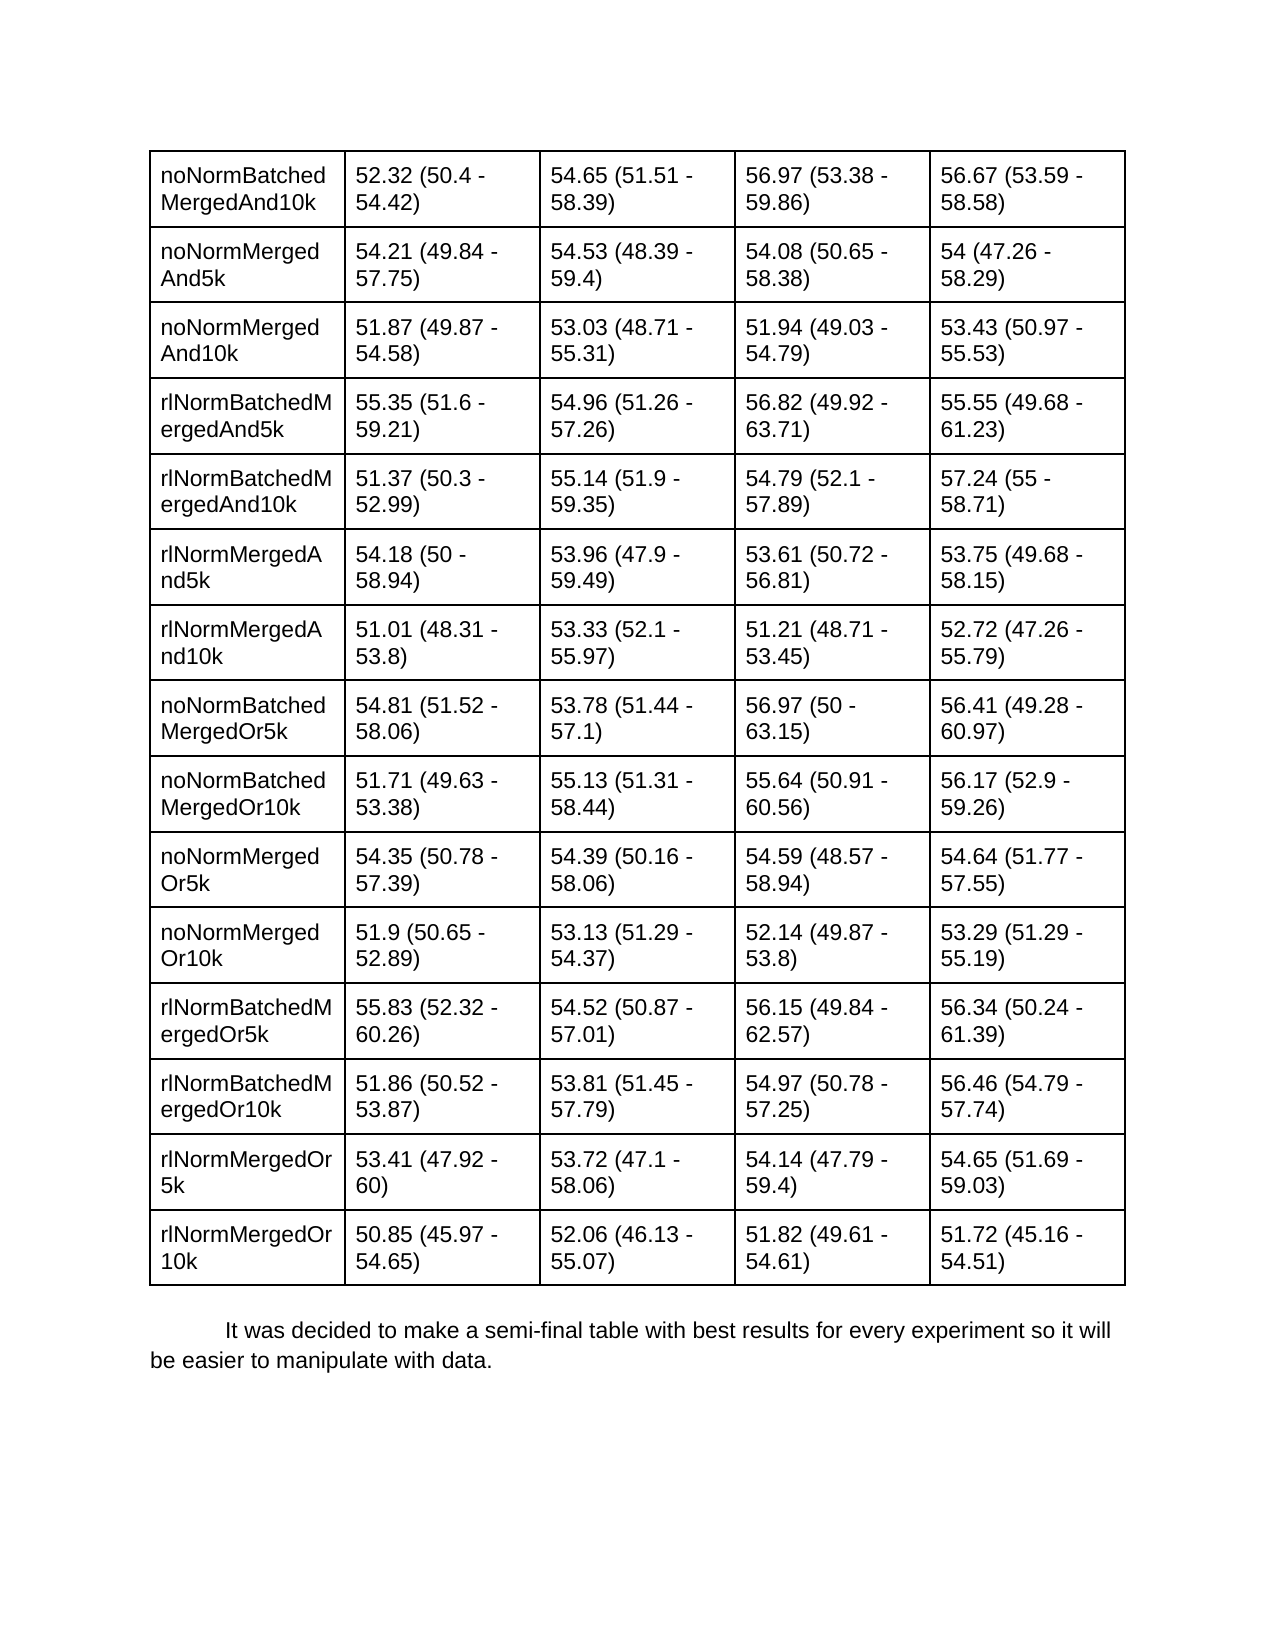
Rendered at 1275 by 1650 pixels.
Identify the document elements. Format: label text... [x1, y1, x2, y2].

table_cell 52.14 (49.87 - 53.8) [736, 908, 929, 982]
table_cell 51.01 (48.31 - 53.8) [346, 606, 539, 679]
table_cell 57.24 (55 - 58.71) [931, 455, 1124, 528]
table_cell 55.13 (51.31 - 58.44) [541, 757, 734, 831]
table_cell 53.33 (52.1 - 55.97) [541, 606, 734, 679]
table_cell 56.82 (49.92 - 63.71) [736, 379, 929, 452]
table_cell 55.35 (51.6 - 59.21) [346, 379, 539, 452]
table_cell 54.18 (50 - 58.94) [346, 530, 539, 604]
table_cell 53.78 (51.44 - 57.1) [541, 681, 734, 755]
table_cell 51.37 (50.3 - 52.99) [346, 455, 539, 528]
table_cell rlNormBatchedMergedAnd5k [151, 379, 344, 452]
table_cell 54.53 (48.39 - 59.4) [541, 228, 734, 301]
table_cell 56.46 (54.79 - 57.74) [931, 1060, 1124, 1133]
table_cell 53.61 (50.72 - 56.81) [736, 530, 929, 604]
table_cell 56.41 (49.28 - 60.97) [931, 681, 1124, 755]
table_cell 54 (47.26 - 58.29) [931, 228, 1124, 301]
table_cell 53.03 (48.71 - 55.31) [541, 303, 734, 377]
table_cell 52.06 (46.13 - 55.07) [541, 1211, 734, 1284]
table_cell noNormMergedAnd5k [151, 228, 344, 301]
table_cell noNormBatchedMergedAnd10k [151, 152, 344, 226]
table_cell 53.81 (51.45 - 57.79) [541, 1060, 734, 1133]
table_cell rlNormBatchedMergedOr5k [151, 984, 344, 1057]
table_cell 51.94 (49.03 - 54.79) [736, 303, 929, 377]
table_cell 51.9 (50.65 - 52.89) [346, 908, 539, 982]
table_cell rlNormMergedOr5k [151, 1135, 344, 1209]
table_cell 55.55 (49.68 - 61.23) [931, 379, 1124, 452]
table_cell noNormMergedOr5k [151, 833, 344, 906]
table_cell 54.59 (48.57 - 58.94) [736, 833, 929, 906]
table_cell 51.82 (49.61 - 54.61) [736, 1211, 929, 1284]
table_cell 56.97 (50 - 63.15) [736, 681, 929, 755]
table_cell 53.72 (47.1 - 58.06) [541, 1135, 734, 1209]
table_cell 54.65 (51.69 - 59.03) [931, 1135, 1124, 1209]
table_cell 54.65 (51.51 - 58.39) [541, 152, 734, 226]
table_cell 56.67 (53.59 - 58.58) [931, 152, 1124, 226]
table_cell noNormMergedAnd10k [151, 303, 344, 377]
table_cell 53.29 (51.29 - 55.19) [931, 908, 1124, 982]
table_cell rlNormMergedAnd10k [151, 606, 344, 679]
table_cell 51.71 (49.63 - 53.38) [346, 757, 539, 831]
table_cell rlNormMergedAnd5k [151, 530, 344, 604]
table_cell 56.34 (50.24 - 61.39) [931, 984, 1124, 1057]
table_cell 54.97 (50.78 - 57.25) [736, 1060, 929, 1133]
table_cell 50.85 (45.97 - 54.65) [346, 1211, 539, 1284]
table_cell 55.14 (51.9 - 59.35) [541, 455, 734, 528]
table_cell 54.52 (50.87 - 57.01) [541, 984, 734, 1057]
table_cell rlNormBatchedMergedOr10k [151, 1060, 344, 1133]
table_cell 51.86 (50.52 - 53.87) [346, 1060, 539, 1133]
table_cell 51.21 (48.71 - 53.45) [736, 606, 929, 679]
table_cell 51.87 (49.87 - 54.58) [346, 303, 539, 377]
table_cell 54.14 (47.79 - 59.4) [736, 1135, 929, 1209]
table_cell 52.32 (50.4 - 54.42) [346, 152, 539, 226]
table_cell noNormBatchedMergedOr10k [151, 757, 344, 831]
table_cell noNormMergedOr10k [151, 908, 344, 982]
table_cell 54.79 (52.1 - 57.89) [736, 455, 929, 528]
table_cell 56.97 (53.38 - 59.86) [736, 152, 929, 226]
table_cell 54.81 (51.52 - 58.06) [346, 681, 539, 755]
table_cell 54.96 (51.26 - 57.26) [541, 379, 734, 452]
table_cell rlNormMergedOr10k [151, 1211, 344, 1284]
table_cell 53.41 (47.92 - 60) [346, 1135, 539, 1209]
table_cell 54.21 (49.84 - 57.75) [346, 228, 539, 301]
table_cell 53.96 (47.9 - 59.49) [541, 530, 734, 604]
table_cell 52.72 (47.26 - 55.79) [931, 606, 1124, 679]
text It was decided to make a semi-final table with best results for every experiment so it will be easier to manipulate with data. [150, 1317, 1125, 1373]
table_cell 54.35 (50.78 - 57.39) [346, 833, 539, 906]
table_cell 54.08 (50.65 - 58.38) [736, 228, 929, 301]
table_cell rlNormBatchedMergedAnd10k [151, 455, 344, 528]
table_cell 56.15 (49.84 - 62.57) [736, 984, 929, 1057]
table_cell 53.43 (50.97 - 55.53) [931, 303, 1124, 377]
table_cell 54.64 (51.77 - 57.55) [931, 833, 1124, 906]
table_cell 55.64 (50.91 - 60.56) [736, 757, 929, 831]
table_cell 53.13 (51.29 - 54.37) [541, 908, 734, 982]
table_cell noNormBatchedMergedOr5k [151, 681, 344, 755]
table_cell 51.72 (45.16 - 54.51) [931, 1211, 1124, 1284]
table_cell 54.39 (50.16 - 58.06) [541, 833, 734, 906]
table_cell 55.83 (52.32 - 60.26) [346, 984, 539, 1057]
table_cell 53.75 (49.68 - 58.15) [931, 530, 1124, 604]
table_cell 56.17 (52.9 - 59.26) [931, 757, 1124, 831]
